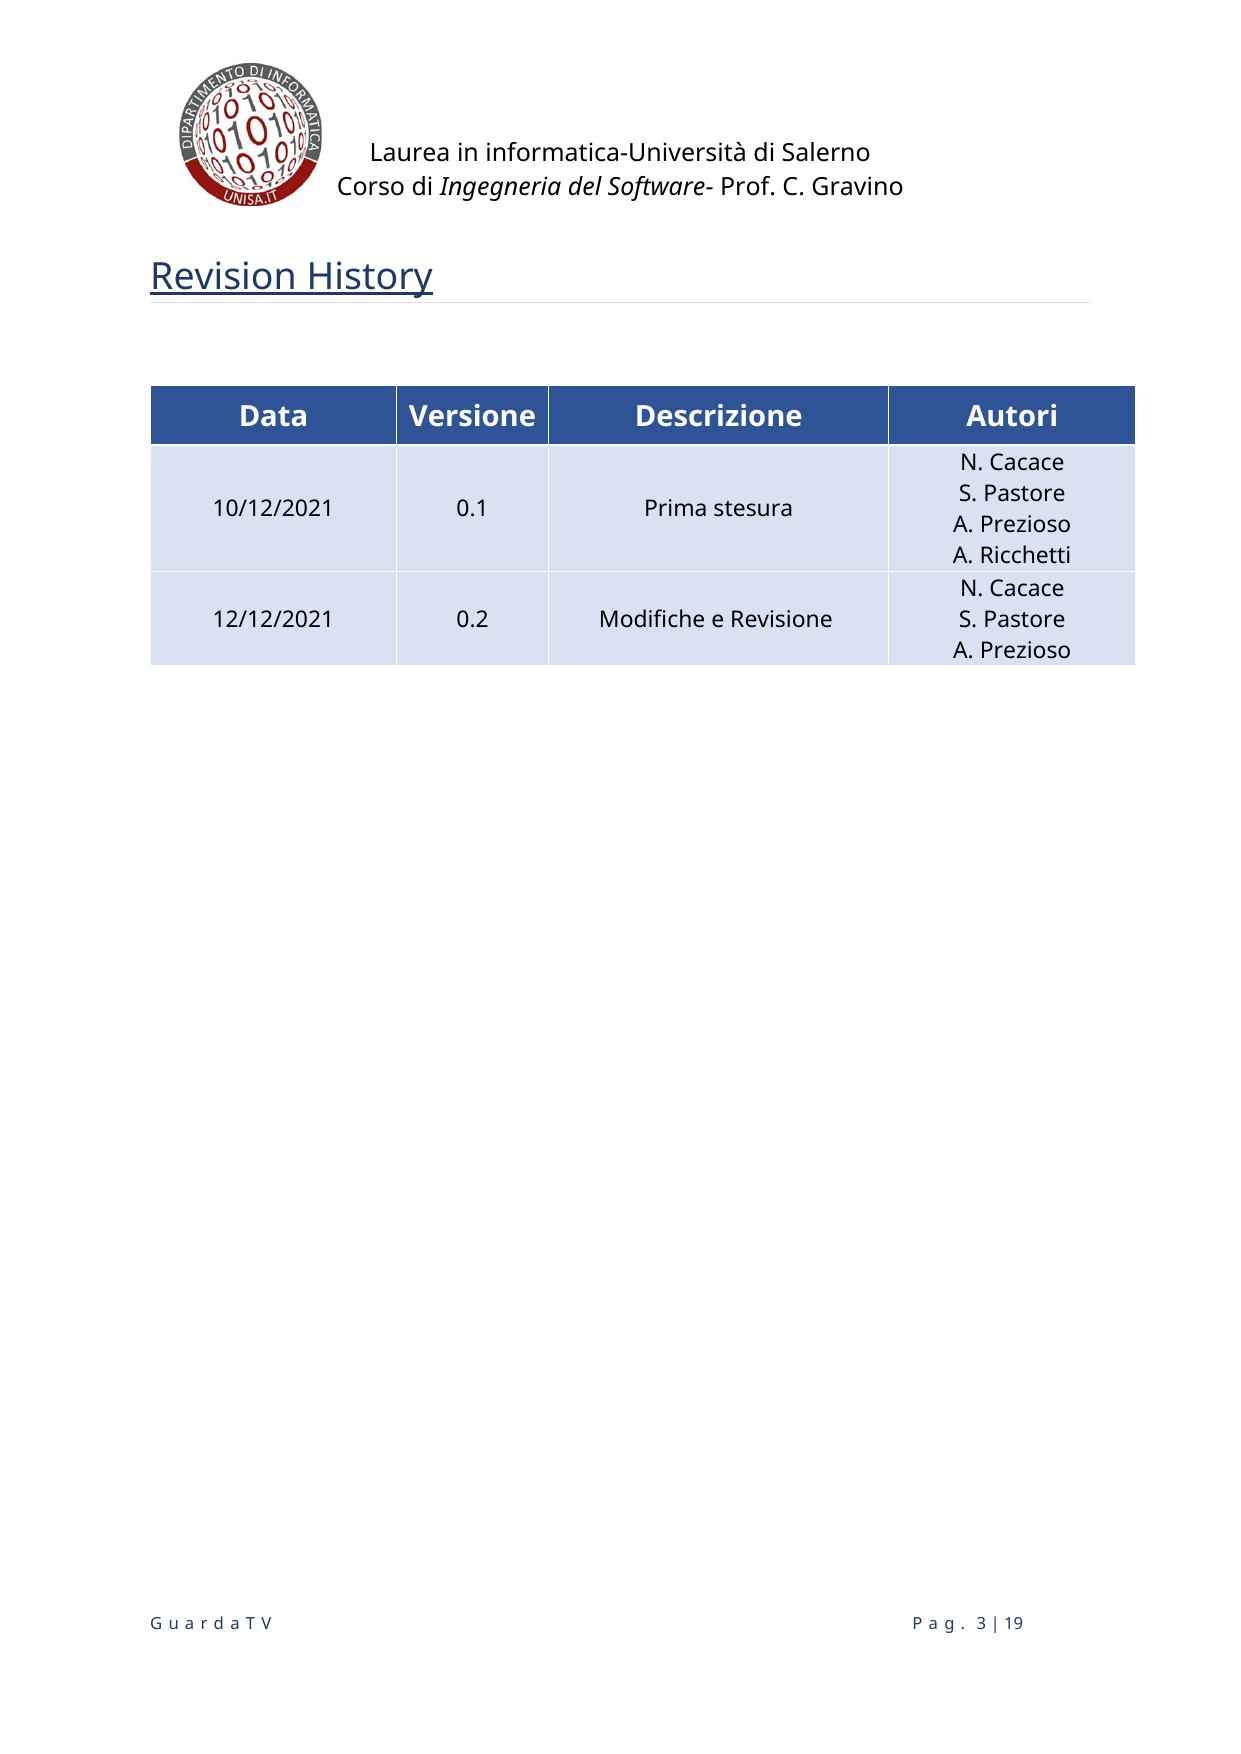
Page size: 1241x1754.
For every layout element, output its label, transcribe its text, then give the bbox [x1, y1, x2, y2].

table_cell 0.1 [397, 446, 548, 571]
table_header Data [151, 386, 396, 444]
table_cell Modifiche e Revisione [549, 572, 888, 665]
table_cell 12/12/2021 [151, 572, 396, 665]
table_cell Prima stesura [549, 446, 888, 571]
table_cell N. Cacace S. Pastore A. Prezioso [889, 572, 1135, 665]
table_header Autori [889, 386, 1135, 444]
text Revision History [150, 249, 1090, 302]
table_header Versione [397, 386, 548, 444]
table_cell 0.2 [397, 572, 548, 665]
table_cell 10/12/2021 [151, 446, 396, 571]
table_cell N. Cacace S. Pastore A. Prezioso A. Ricchetti [889, 446, 1135, 571]
table_header Descrizione [549, 386, 888, 444]
